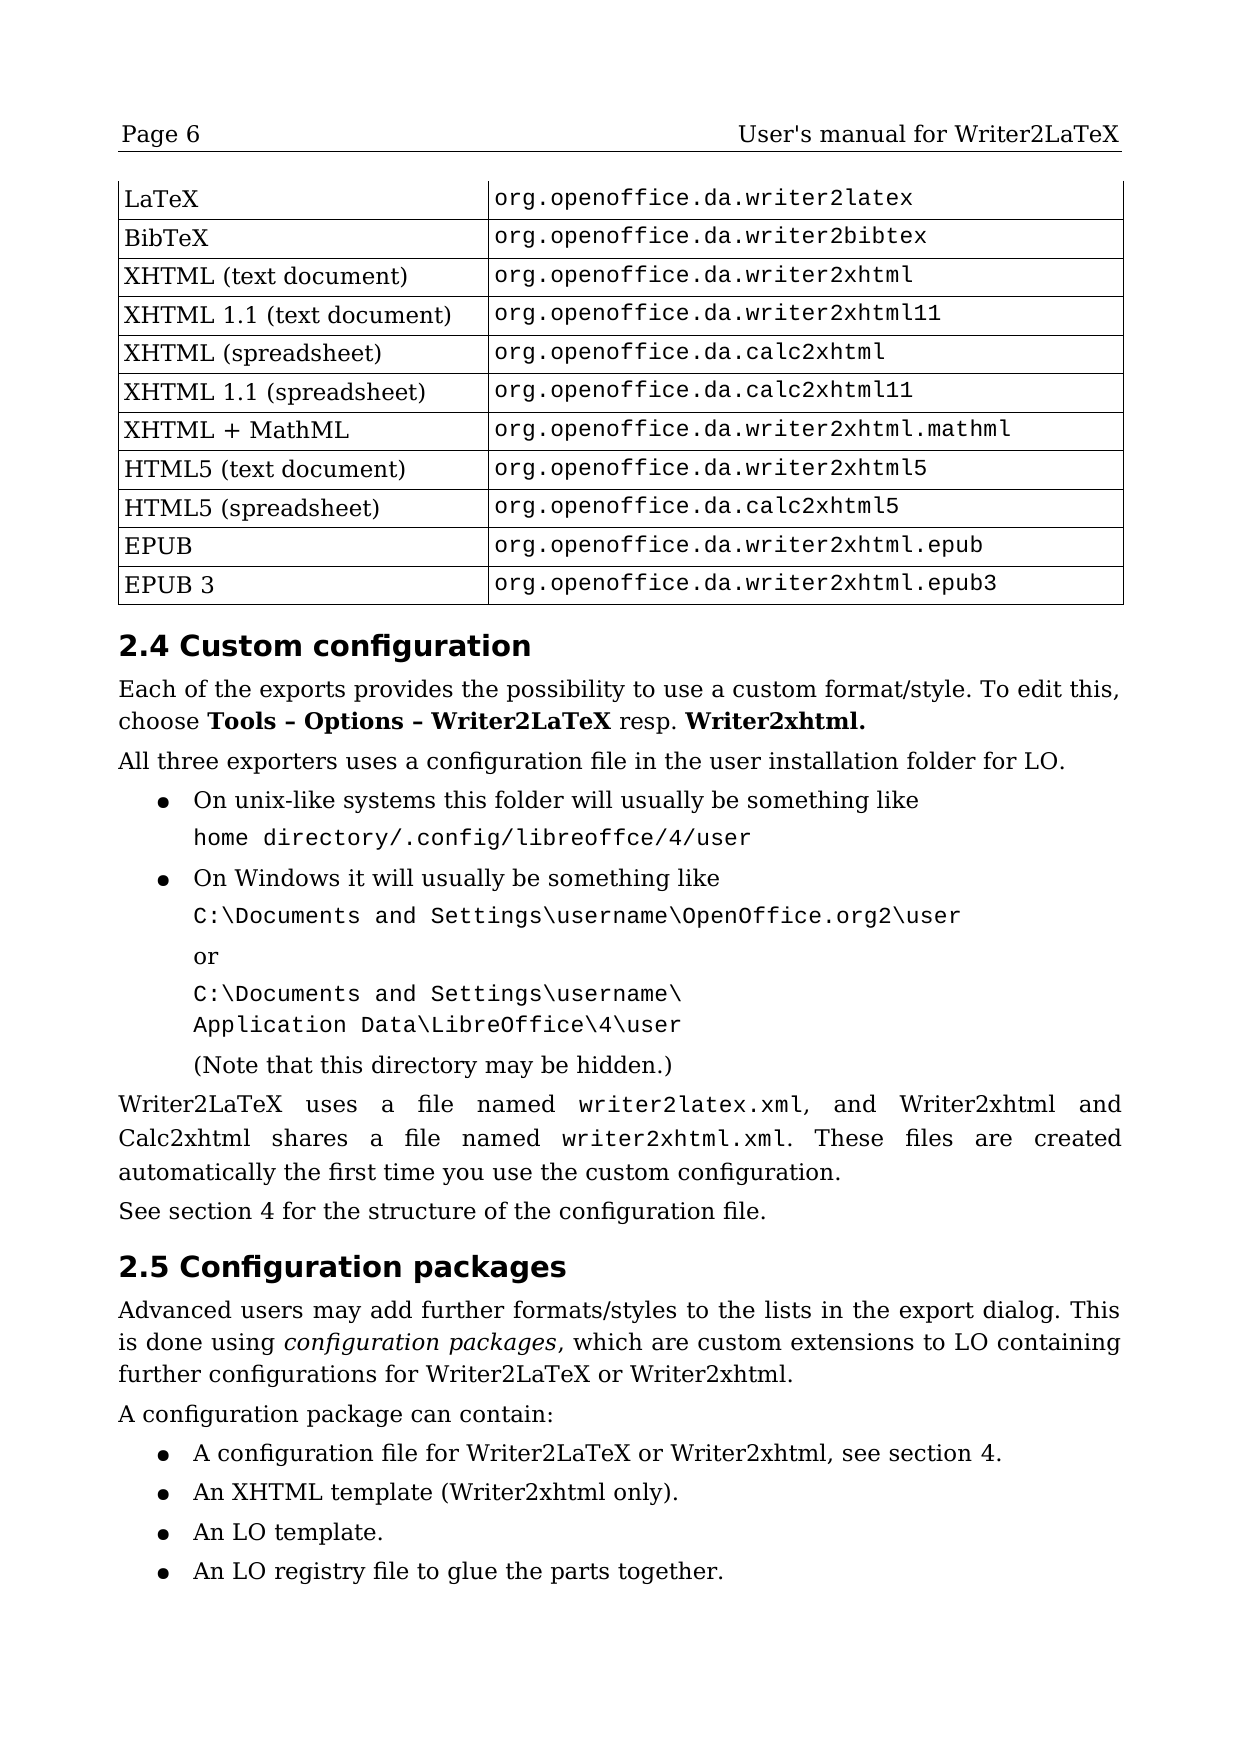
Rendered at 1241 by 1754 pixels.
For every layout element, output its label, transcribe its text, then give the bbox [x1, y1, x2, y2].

table_cell org.openoffice.da.calc2xhtml5 [489, 490, 1123, 527]
table_cell LaTeX [119, 181, 488, 219]
table_cell EPUB 3 [119, 567, 488, 604]
table_cell org.openoffice.da.calc2xhtml11 [489, 374, 1123, 412]
list C:\Documents and Settings\username\OpenOffice.org2\user [156, 904, 1122, 930]
table_cell org.openoffice.da.writer2xhtml.epub [489, 528, 1123, 566]
list On unix-like systems this folder will usually be something like [156, 787, 1122, 814]
table_cell org.openoffice.da.writer2xhtml.epub3 [489, 567, 1123, 604]
list A configuration file for Writer2LaTeX or Writer2xhtml, see section 4. [156, 1440, 1122, 1467]
text Writer2LaTeX uses a file named writer2latex.xml, and Writer2xhtml and Calc2xhtml shares a file named writer2xhtml.xml. These files are created automatically the first time you use the custom configuration. [118, 1091, 1122, 1186]
text Advanced users may add further formats/styles to the lists in the export dialog. This is done using configuration packages, which are custom extensions to LO containing further configurations for Writer2LaTeX or Writer2xhtml. [118, 1297, 1122, 1388]
table_cell EPUB [119, 528, 488, 566]
table_cell XHTML 1.1 (text document) [119, 297, 488, 335]
table_cell org.openoffice.da.writer2xhtml.mathml [489, 413, 1123, 450]
list On Windows it will usually be something like [156, 865, 1122, 892]
table_cell BibTeX [119, 220, 488, 258]
table_cell HTML5 (spreadsheet) [119, 490, 488, 527]
subtitle Configuration packages [118, 1250, 1122, 1284]
list An LO template. [156, 1519, 1122, 1546]
subtitle Custom configuration [118, 629, 1122, 663]
table_cell org.openoffice.da.writer2xhtml5 [489, 451, 1123, 489]
text Each of the exports provides the possibility to use a custom format/style. To edit this, choose Tools – Options – Writer2LaTeX resp. Writer2xhtml. [118, 676, 1122, 735]
list An XHTML template (Writer2xhtml only). [156, 1479, 1122, 1506]
table_cell XHTML 1.1 (spreadsheet) [119, 374, 488, 412]
list An LO registry file to glue the parts together. [156, 1558, 1122, 1585]
table_cell XHTML (text document) [119, 259, 488, 296]
table_cell org.openoffice.da.writer2xhtml11 [489, 297, 1123, 335]
table_cell org.openoffice.da.calc2xhtml [489, 336, 1123, 373]
text See section 4 for the structure of the configuration file. [118, 1198, 1122, 1225]
table_cell org.openoffice.da.writer2bibtex [489, 220, 1123, 258]
text A configuration package can contain: [118, 1401, 1122, 1427]
table_cell XHTML + MathML [119, 413, 488, 450]
list (Note that this directory may be hidden.) [156, 1052, 1122, 1079]
list C:\Documents and Settings\username\ Application Data\LibreOffice\4\user [156, 982, 1122, 1039]
text All three exporters uses a configuration file in the user installation folder for LO. [118, 748, 1122, 774]
list or [156, 943, 1122, 969]
table_cell org.openoffice.da.writer2xhtml [489, 259, 1123, 296]
table_cell org.openoffice.da.writer2latex [489, 181, 1123, 219]
table_cell HTML5 (text document) [119, 451, 488, 489]
list home directory/.config/libreoffce/4/user [156, 826, 1122, 852]
table_cell XHTML (spreadsheet) [119, 336, 488, 373]
